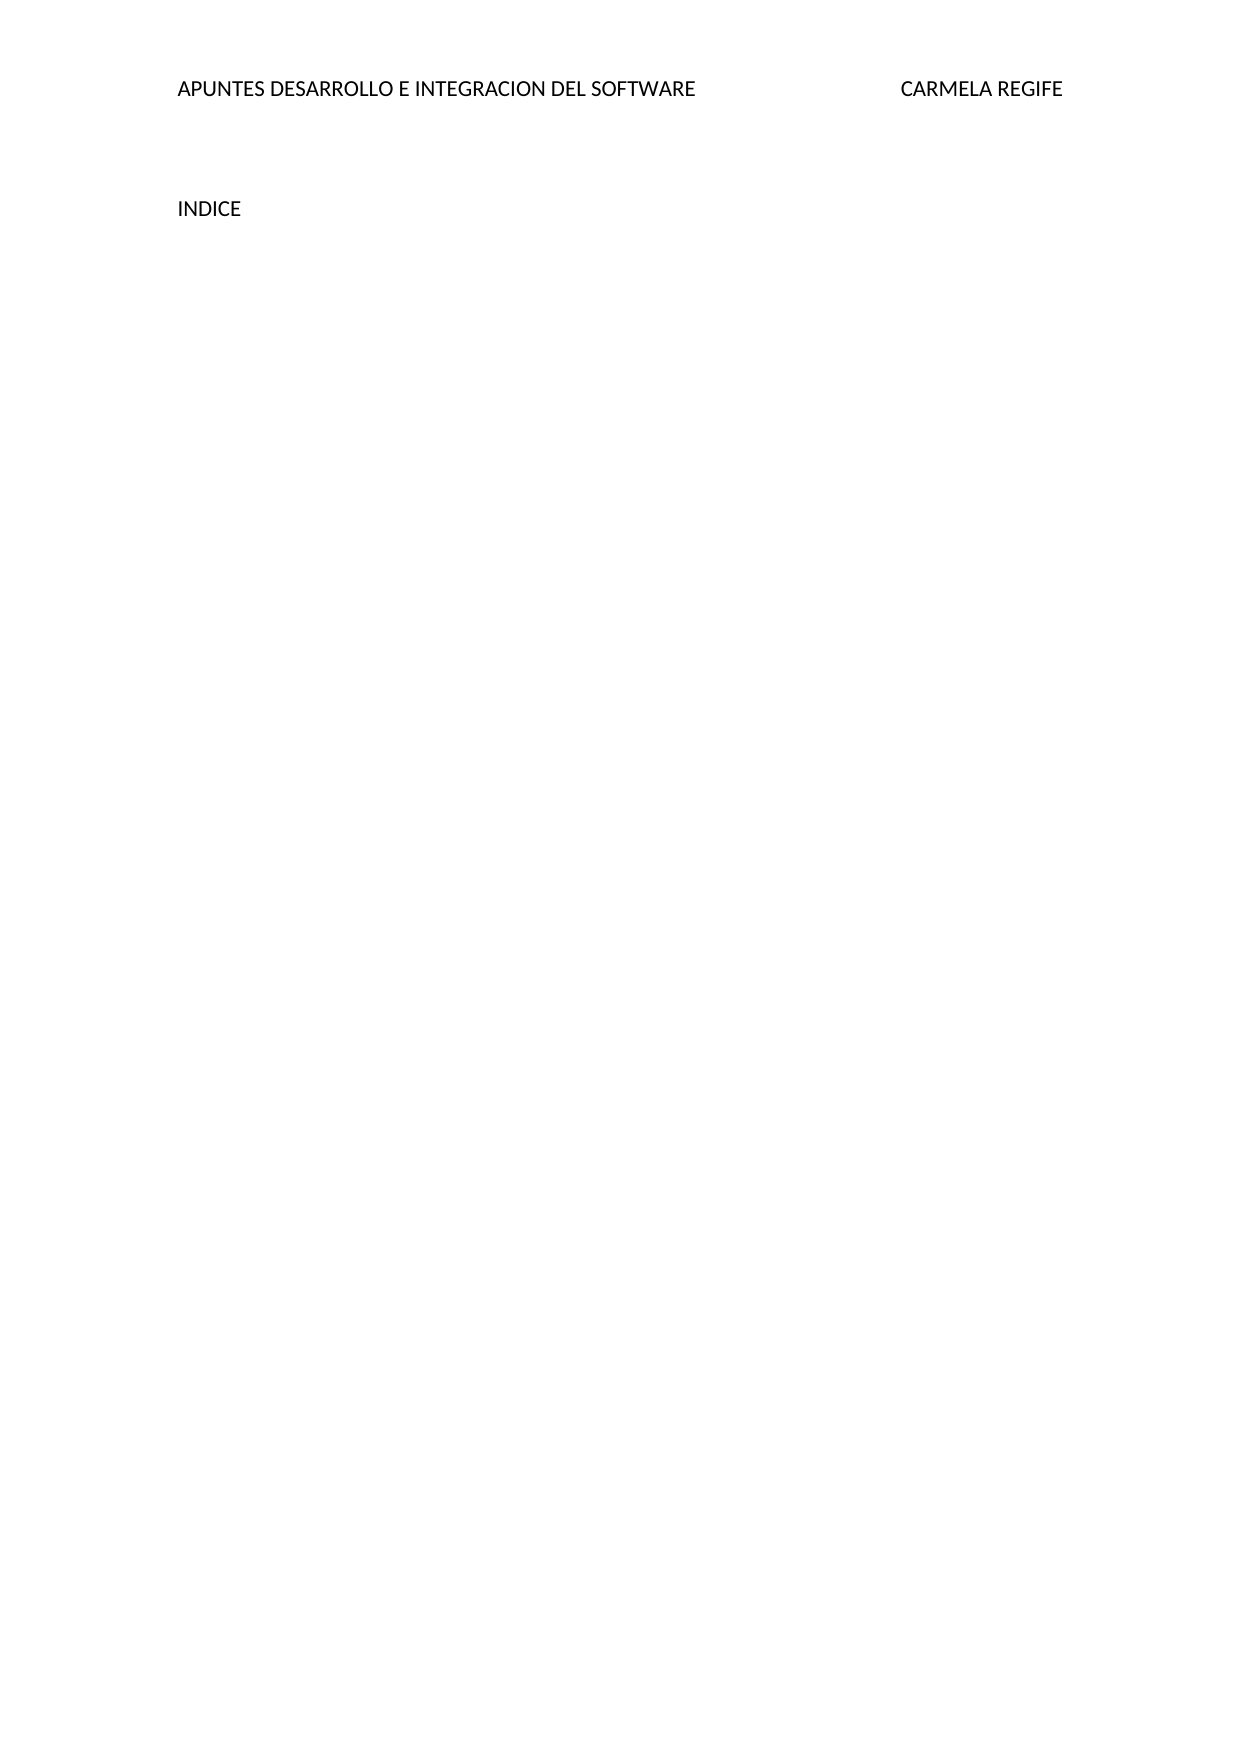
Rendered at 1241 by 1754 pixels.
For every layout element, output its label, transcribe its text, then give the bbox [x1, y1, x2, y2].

text INDICE [177, 194, 1063, 222]
